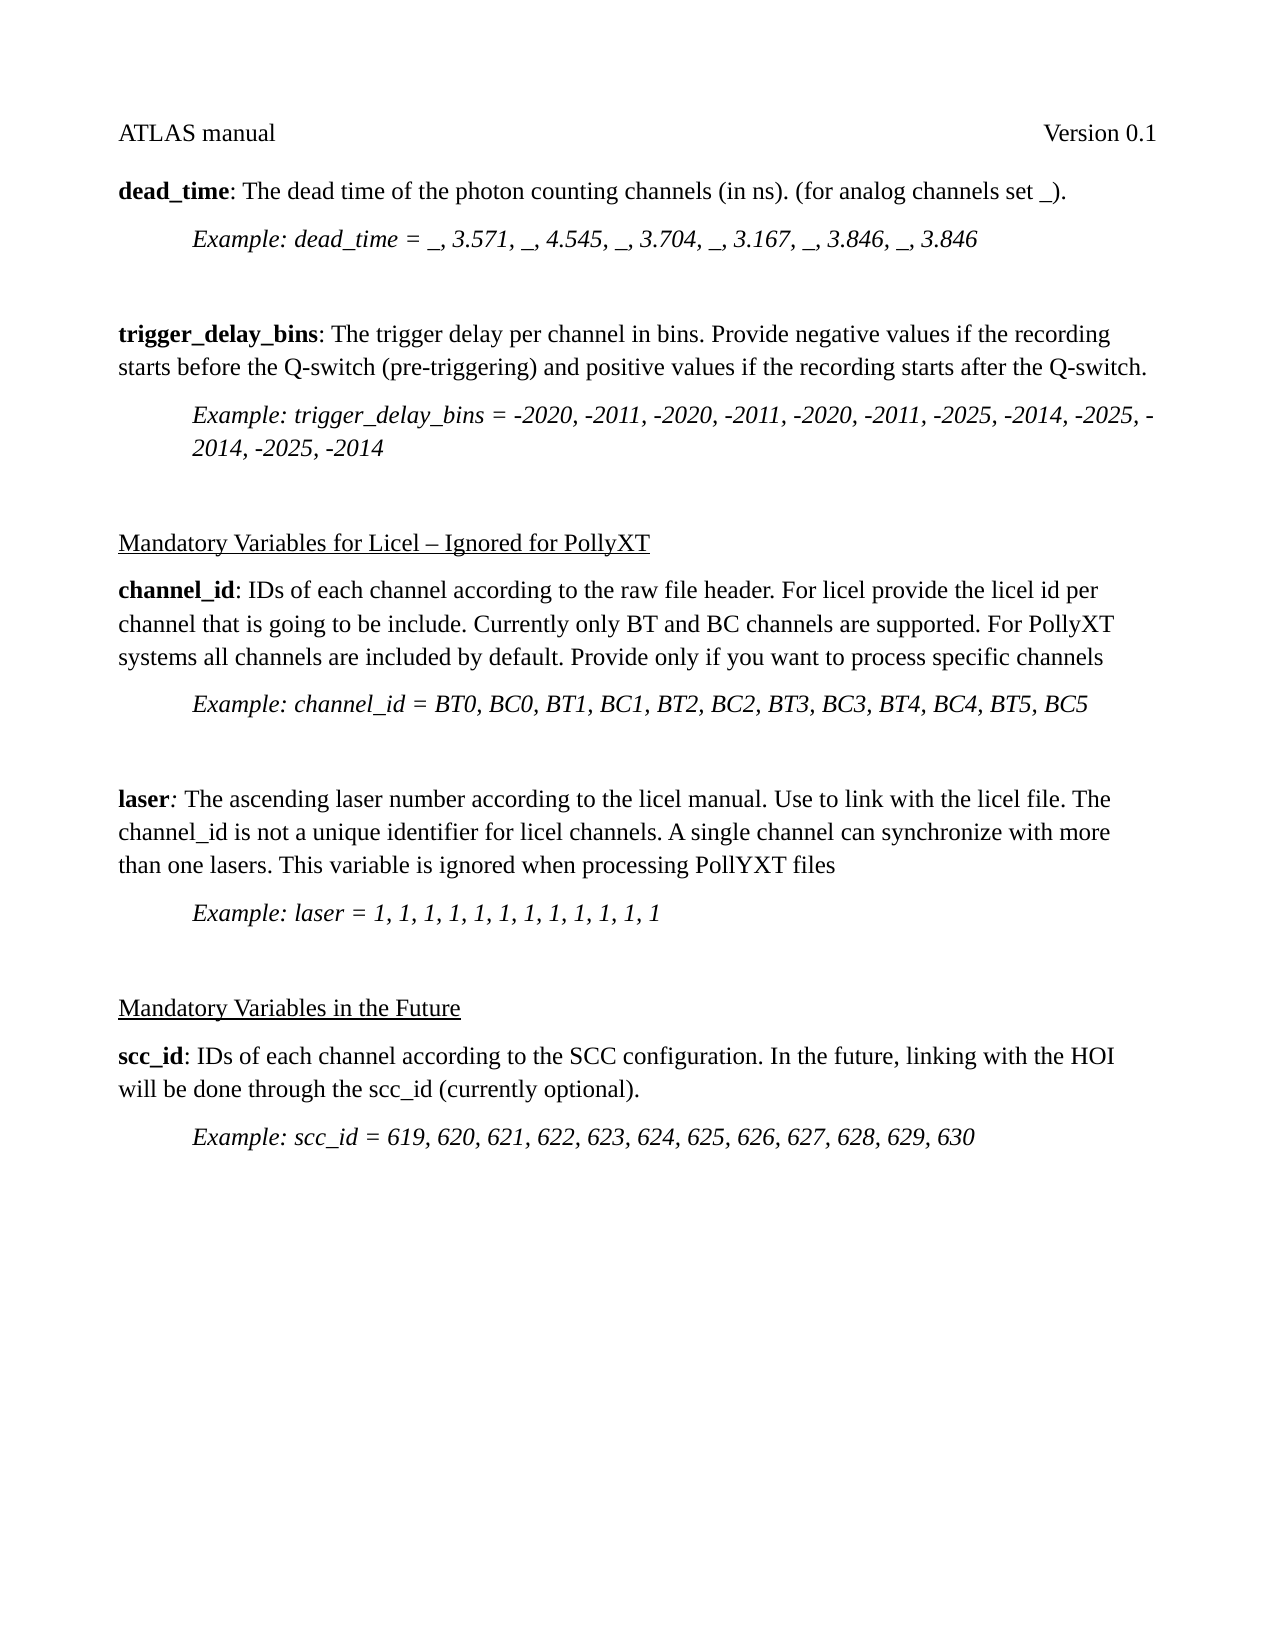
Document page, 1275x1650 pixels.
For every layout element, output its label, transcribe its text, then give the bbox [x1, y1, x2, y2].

text scc_id: IDs of each channel according to the SCC configuration. In the future, linking with the HOI will be done through the scc_id (currently optional). [118, 1041, 1157, 1103]
text Example: laser = 1, 1, 1, 1, 1, 1, 1, 1, 1, 1, 1, 1 [118, 898, 1157, 927]
text Mandatory Variables for Licel – Ignored for PollyXT [118, 528, 1157, 557]
text Mandatory Variables in the Future [118, 993, 1157, 1022]
text Example: scc_id = 619, 620, 621, 622, 623, 624, 625, 626, 627, 628, 629, 630 [118, 1122, 1157, 1150]
text dead_time: The dead time of the photon counting channels (in ns). (for analog channels set _). [118, 176, 1157, 205]
text laser: The ascending laser number according to the licel manual. Use to link with the licel file. The channel_id is not a unique identifier for licel channels. A single channel can synchronize with more than one lasers. This variable is ignored when processing PollYXT files [118, 784, 1157, 879]
text channel_id: IDs of each channel according to the raw file header. For licel provide the licel id per channel that is going to be include. Currently only BT and BC channels are supported. For PollyXT systems all channels are included by default. Provide only if you want to process specific channels [118, 576, 1157, 670]
text trigger_delay_bins: The trigger delay per channel in bins. Provide negative values if the recording starts before the Q-switch (pre-triggering) and positive values if the recording starts after the Q-switch. [118, 319, 1157, 381]
text Example: channel_id = BT0, BC0, BT1, BC1, BT2, BC2, BT3, BC3, BT4, BC4, BT5, BC5 [118, 689, 1157, 718]
text Example: trigger_delay_bins = -2020, -2011, -2020, -2011, -2020, -2011, -2025, -2014, -2025, - 2014, -2025, -2014 [118, 400, 1157, 462]
text Example: dead_time = _, 3.571, _, 4.545, _, 3.704, _, 3.167, _, 3.846, _, 3.846 [118, 224, 1157, 253]
